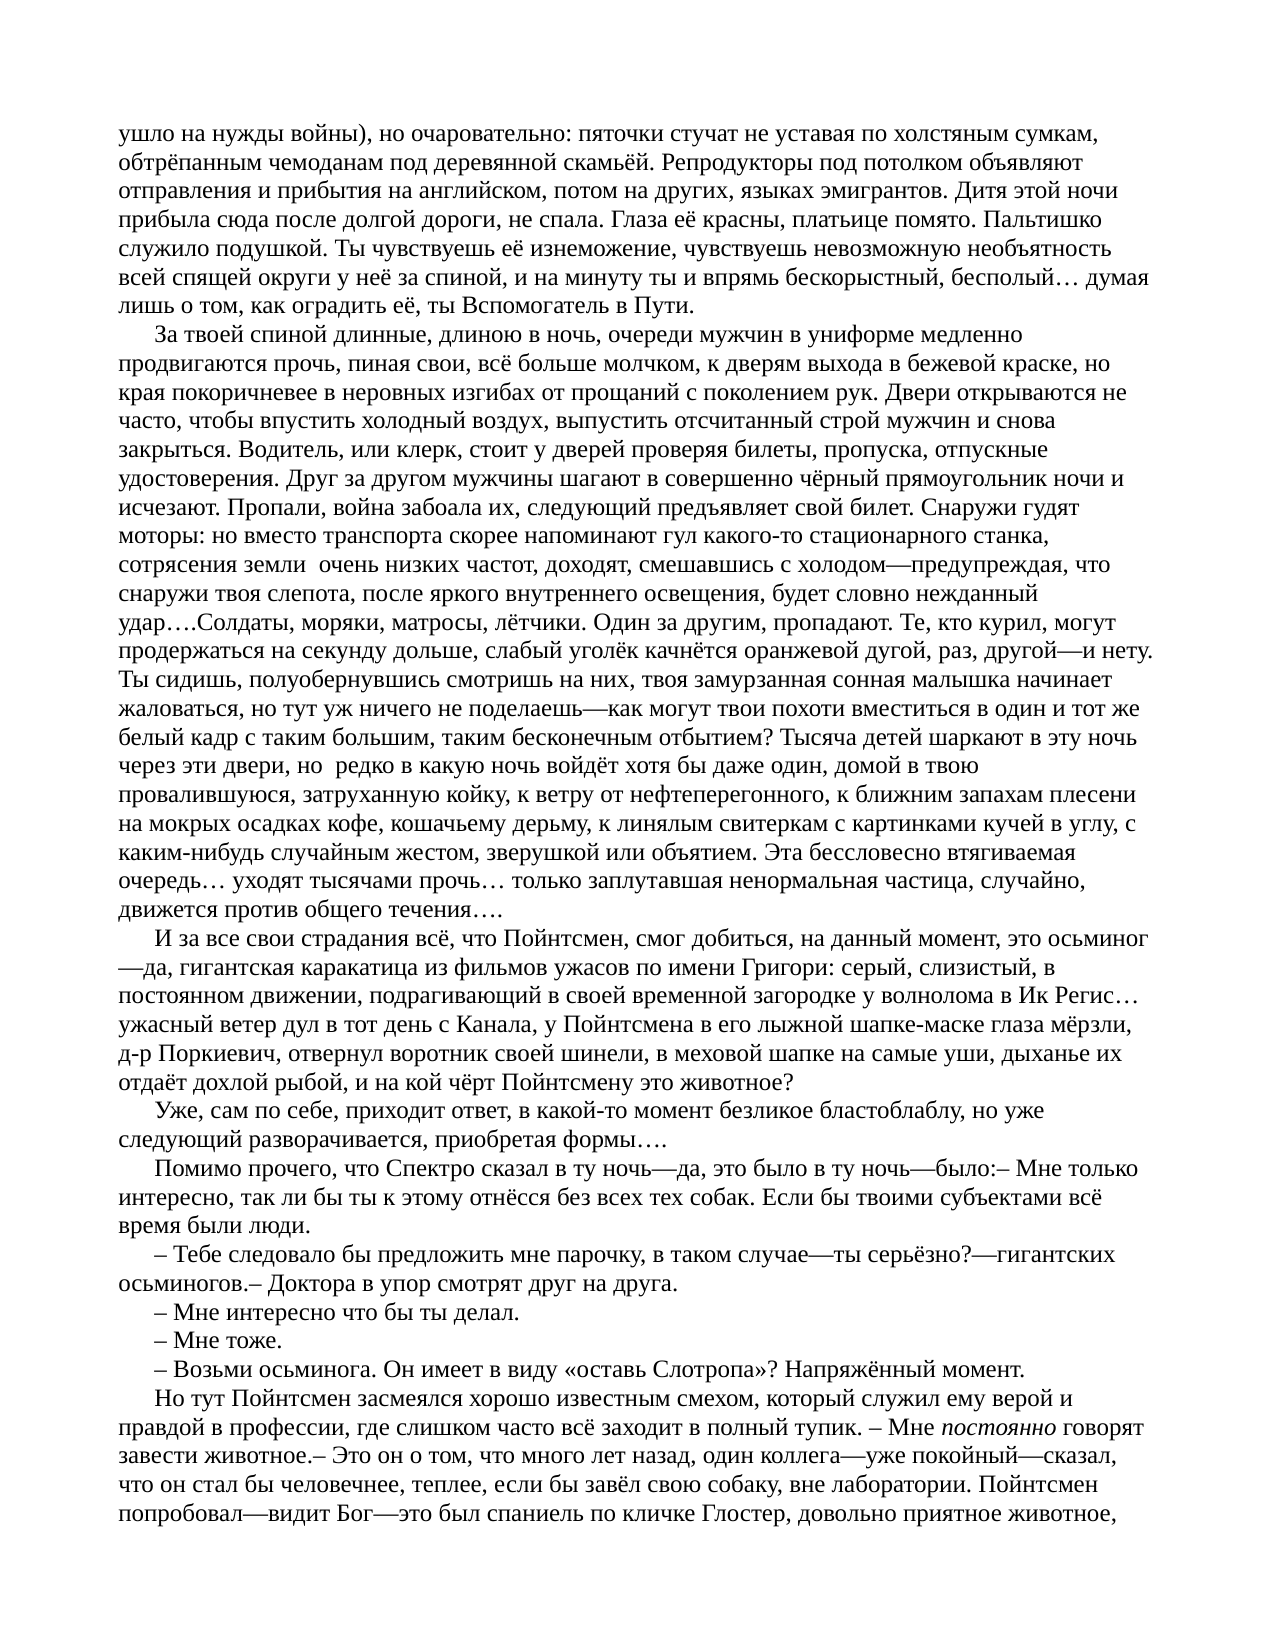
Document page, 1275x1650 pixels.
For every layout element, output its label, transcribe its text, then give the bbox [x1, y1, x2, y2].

text – Тебе следовало бы предложить мне парочку, в таком случае—ты серьёзно?—гигантских осьминогов.– Доктора в упор смотрят друг на друга. [118, 1239, 1157, 1297]
text Но тут Пойнтсмен засмеялся хорошо известным смехом, который служил ему верой и правдой в профессии, где слишком часто всё заходит в полный тупик. – Мне постоянно говорят завести животное.– Это он о том, что много лет назад, один коллега—уже покойный—сказал, что он стал бы человечнее, теплее, если бы завёл свою собаку, вне лаборатории. Пойнтсмен попробовал—видит Бог—это был спаниель по кличке Глостер, довольно приятное животное, [118, 1383, 1157, 1527]
text – Возьми осьминога. Он имеет в виду «оставь Слотропа»? Напряжённый момент. [118, 1354, 1157, 1383]
text Помимо прочего, что Спектро сказал в ту ночь—да, это было в ту ночь—было:– Мне только интересно, так ли бы ты к этому отнёсся без всех тех собак. Если бы твоими субъектами всё время были люди. [118, 1153, 1157, 1239]
text – Мне интересно что бы ты делал. [118, 1297, 1157, 1326]
text Уже, сам по себе, приходит ответ, в какой-то момент безликое бластоблаблу, но уже следующий разворачивается, приобретая формы…. [118, 1096, 1157, 1153]
text И за все свои страдания всё, что Пойнтсмен, смог добиться, на данный момент, это осьминог—да, гигантская каракатица из фильмов ужасов по имени Григори: серый, слизистый, в постоянном движении, подрагивающий в своей временной загородке у волнолома в Ик Регис… ужасный ветер дул в тот день с Канала, у Пойнтсмена в его лыжной шапке-маске глаза мёрзли, д-р Поркиевич, отвернул воротник своей шинели, в меховой шапке на самые уши, дыханье их отдаёт дохлой рыбой, и на кой чёрт Пойнтсмену это животное? [118, 923, 1157, 1096]
text За твоей спиной длинные, длиною в ночь, очереди мужчин в униформе медленно продвигаются прочь, пиная свои, всё больше молчком, к дверям выхода в бежевой краске, но края покоричневее в неровных изгибах от прощаний с поколением рук. Двери открываются не часто, чтобы впустить холодный воздух, выпустить отсчитанный строй мужчин и снова закрыться. Водитель, или клерк, стоит у дверей проверяя билеты, пропуска, отпускные удостоверения. Друг за другом мужчины шагают в совершенно чёрный прямоугольник ночи и исчезают. Пропали, война забоала их, следующий предъявляет свой билет. Снаружи гудят моторы: но вместо транспорта скорее напоминают гул какого-то стационарного станка, сотрясения земли очень низких частот, доходят, смешавшись с холодом—предупреждая, что снаружи твоя слепота, после яркого внутреннего освещения, будет словно нежданный удар….Солдаты, моряки, матросы, лётчики. Один за другим, пропадают. Те, кто курил, могут продержаться на секунду дольше, слабый уголёк качнётся оранжевой дугой, раз, другой—и нету. Ты сидишь, полуобернувшись смотришь на них, твоя замурзанная сонная малышка начинает жаловаться, но тут уж ничего не поделаешь—как могут твои похоти вместиться в один и тот же белый кадр с таким большим, таким бесконечным отбытием? Тысяча детей шаркают в эту ночь через эти двери, но редко в какую ночь войдёт хотя бы даже один, домой в твою провалившуюся, затруханную койку, к ветру от нефтеперегонного, к ближним запахам плесени на мокрых осадках кофе, кошачьему дерьму, к линялым свитеркам с картинками кучей в углу, с каким-нибудь случайным жестом, зверушкой или объятием. Эта бессловесно втягиваемая очередь… уходят тысячами прочь… только заплутавшая ненормальная частица, случайно, движется против общего течения…. [118, 319, 1157, 923]
text – Мне тоже. [118, 1326, 1157, 1354]
text ушло на нужды войны), но очаровательно: пяточки стучат не уставая по холстяным сумкам, обтрёпанным чемоданам под деревянной скамьёй. Репродукторы под потолком объявляют отправления и прибытия на английском, потом на других, языках эмигрантов. Дитя этой ночи прибыла сюда после долгой дороги, не спала. Глаза её красны, платьице помято. Пальтишко служило подушкой. Ты чувствуешь её изнеможение, чувствуешь невозможную необъятность всей спящей округи у неё за спиной, и на минуту ты и впрямь бескорыстный, бесполый… думая лишь о том, как оградить её, ты Вспомогатель в Пути. [118, 118, 1157, 319]
